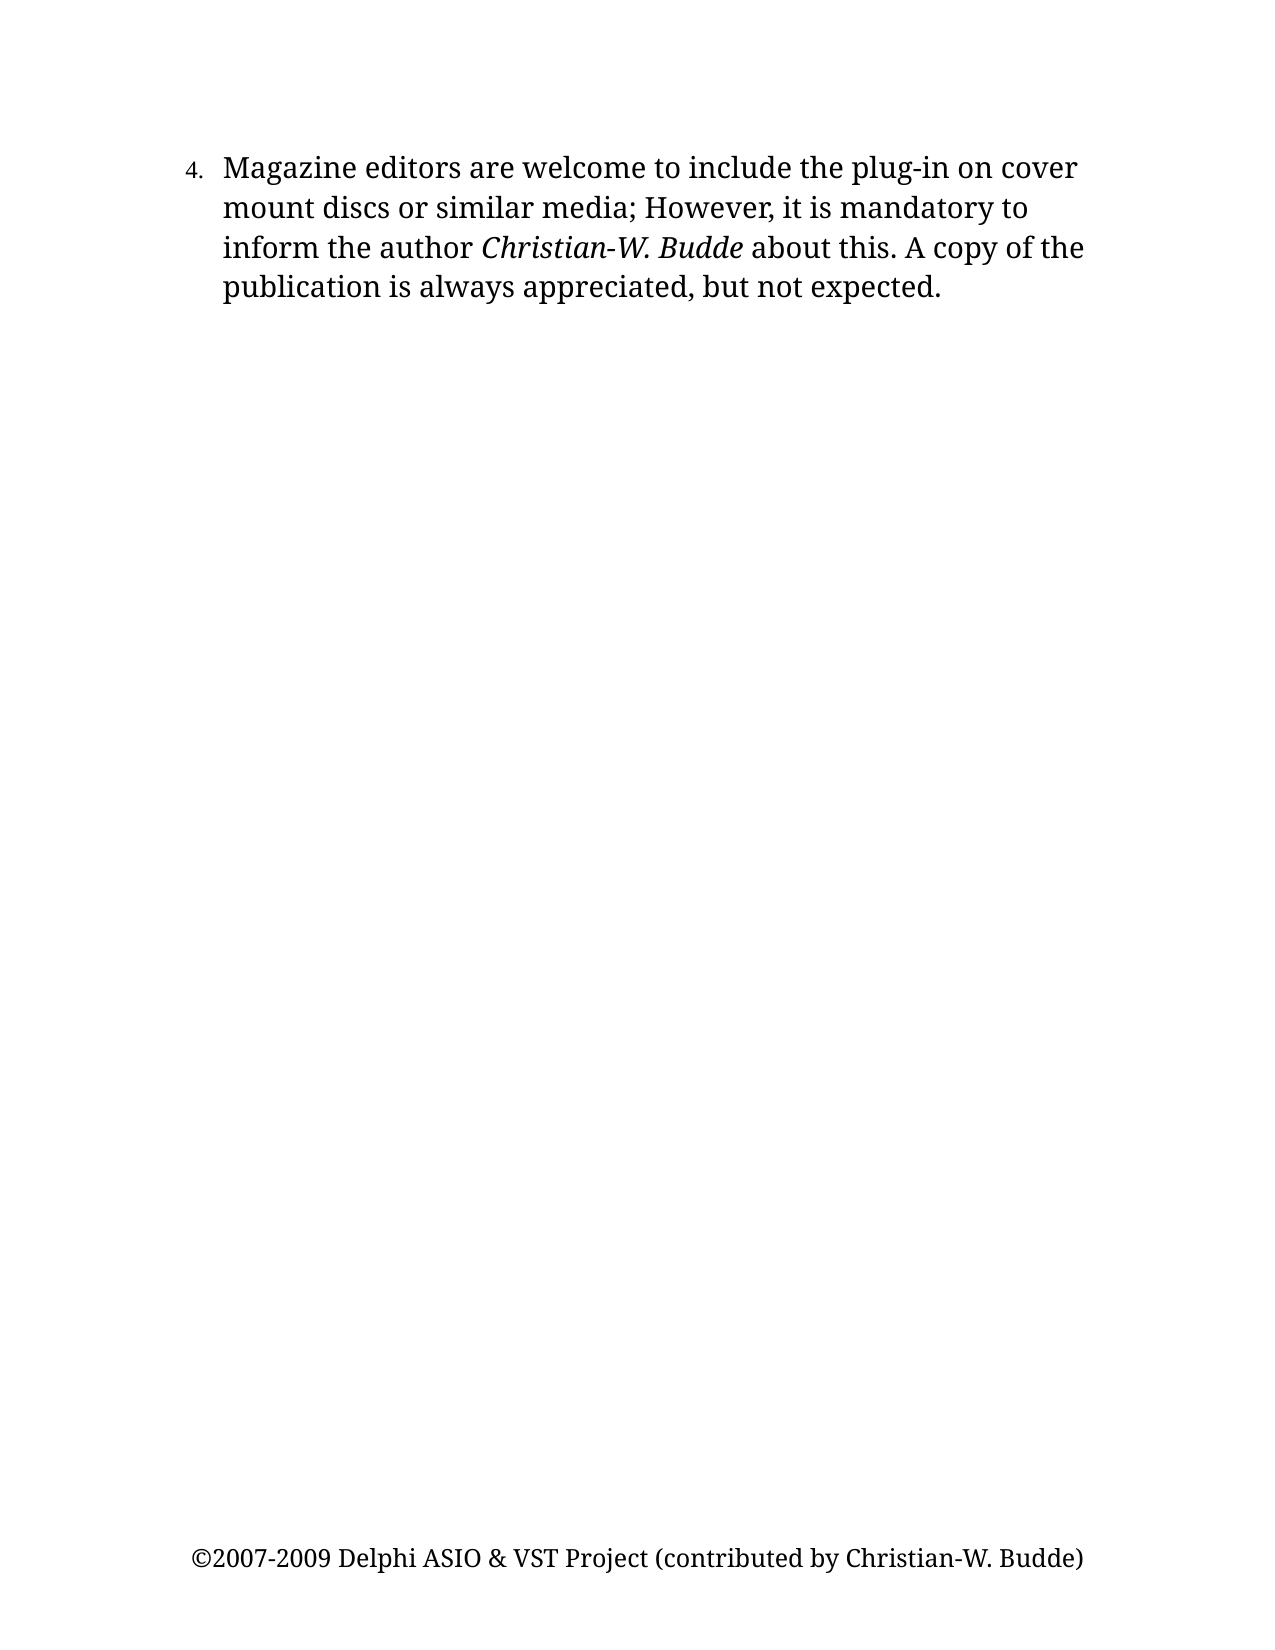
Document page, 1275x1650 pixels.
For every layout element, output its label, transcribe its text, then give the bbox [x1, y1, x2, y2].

list Magazine editors are welcome to include the plug-in on cover mount discs or similar media; However, it is mandatory to inform the author Christian-W. Budde about this. A copy of the publication is always appreciated, but not expected. [185, 148, 1127, 306]
